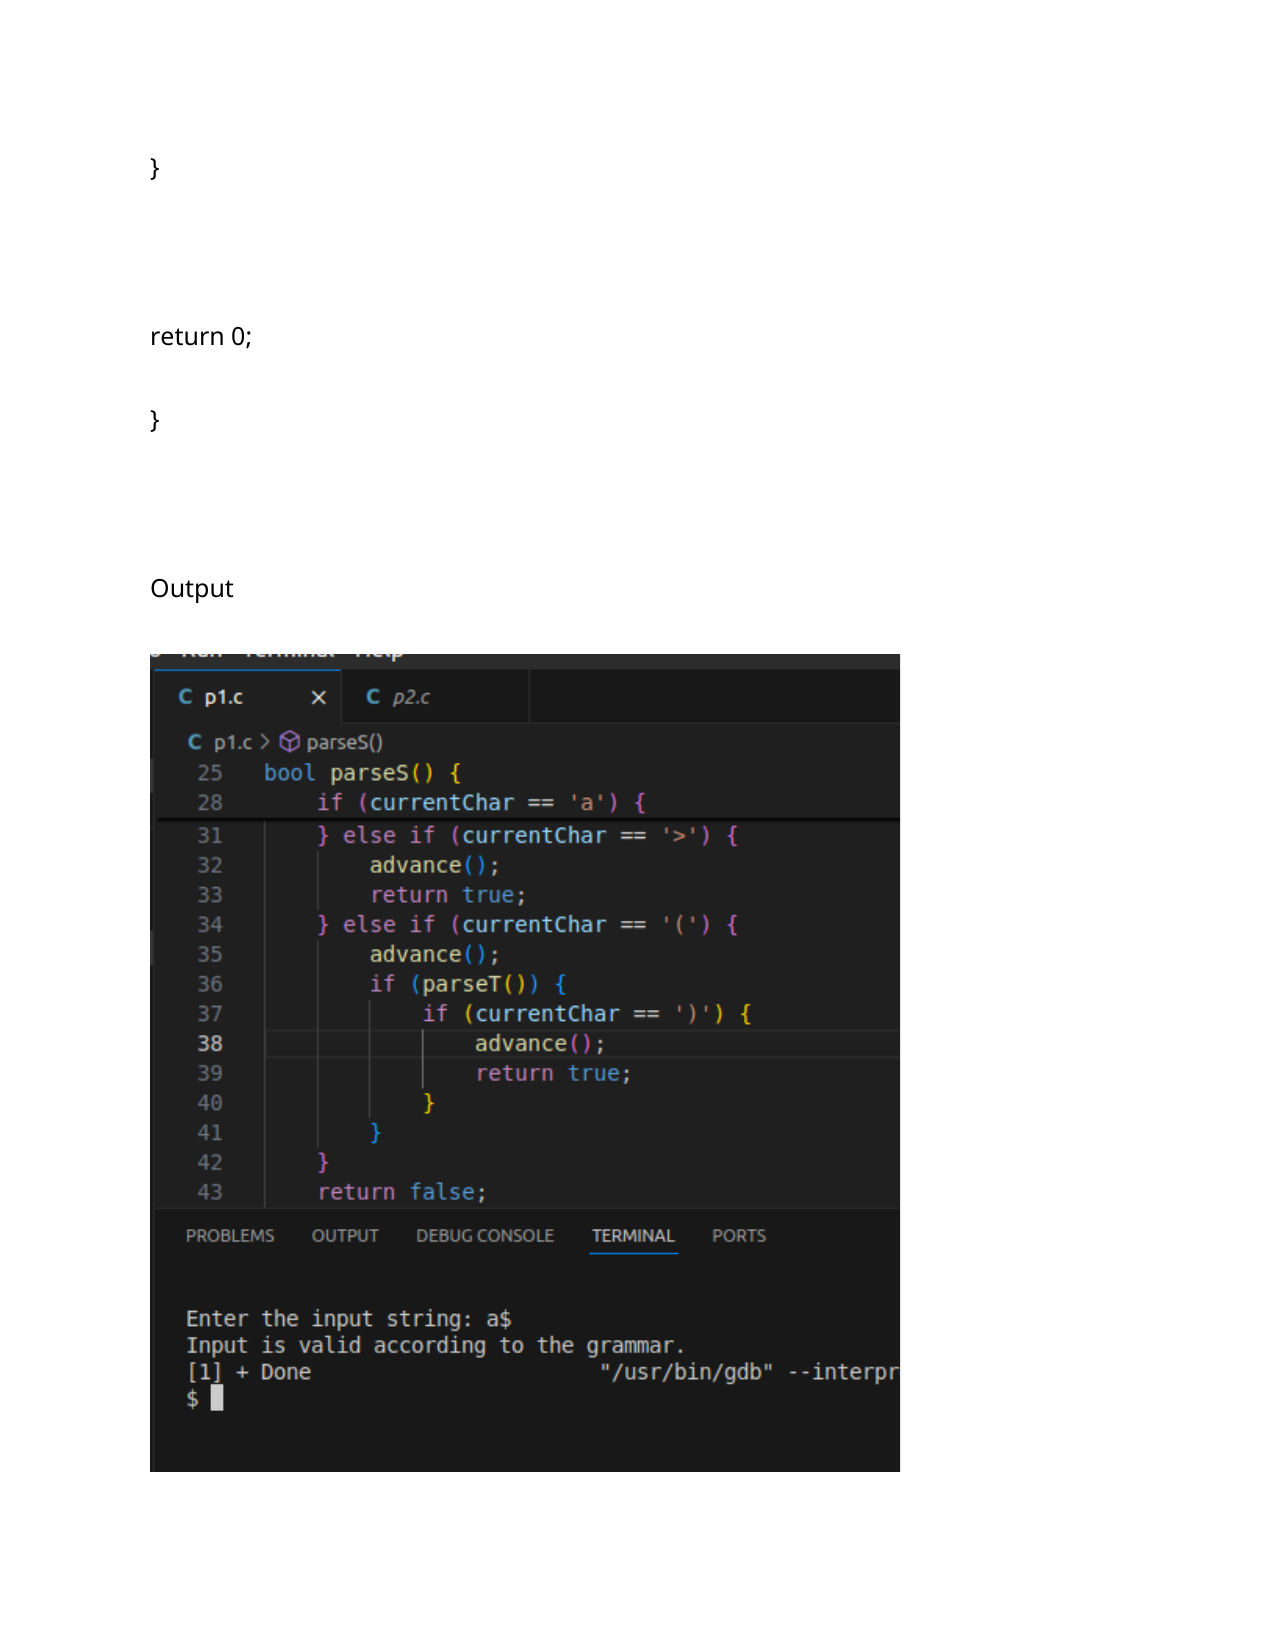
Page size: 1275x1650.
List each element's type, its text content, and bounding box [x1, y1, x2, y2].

text Output [150, 570, 1125, 604]
text } [150, 402, 1125, 436]
text } [150, 150, 1125, 184]
text return 0; [150, 318, 1125, 352]
